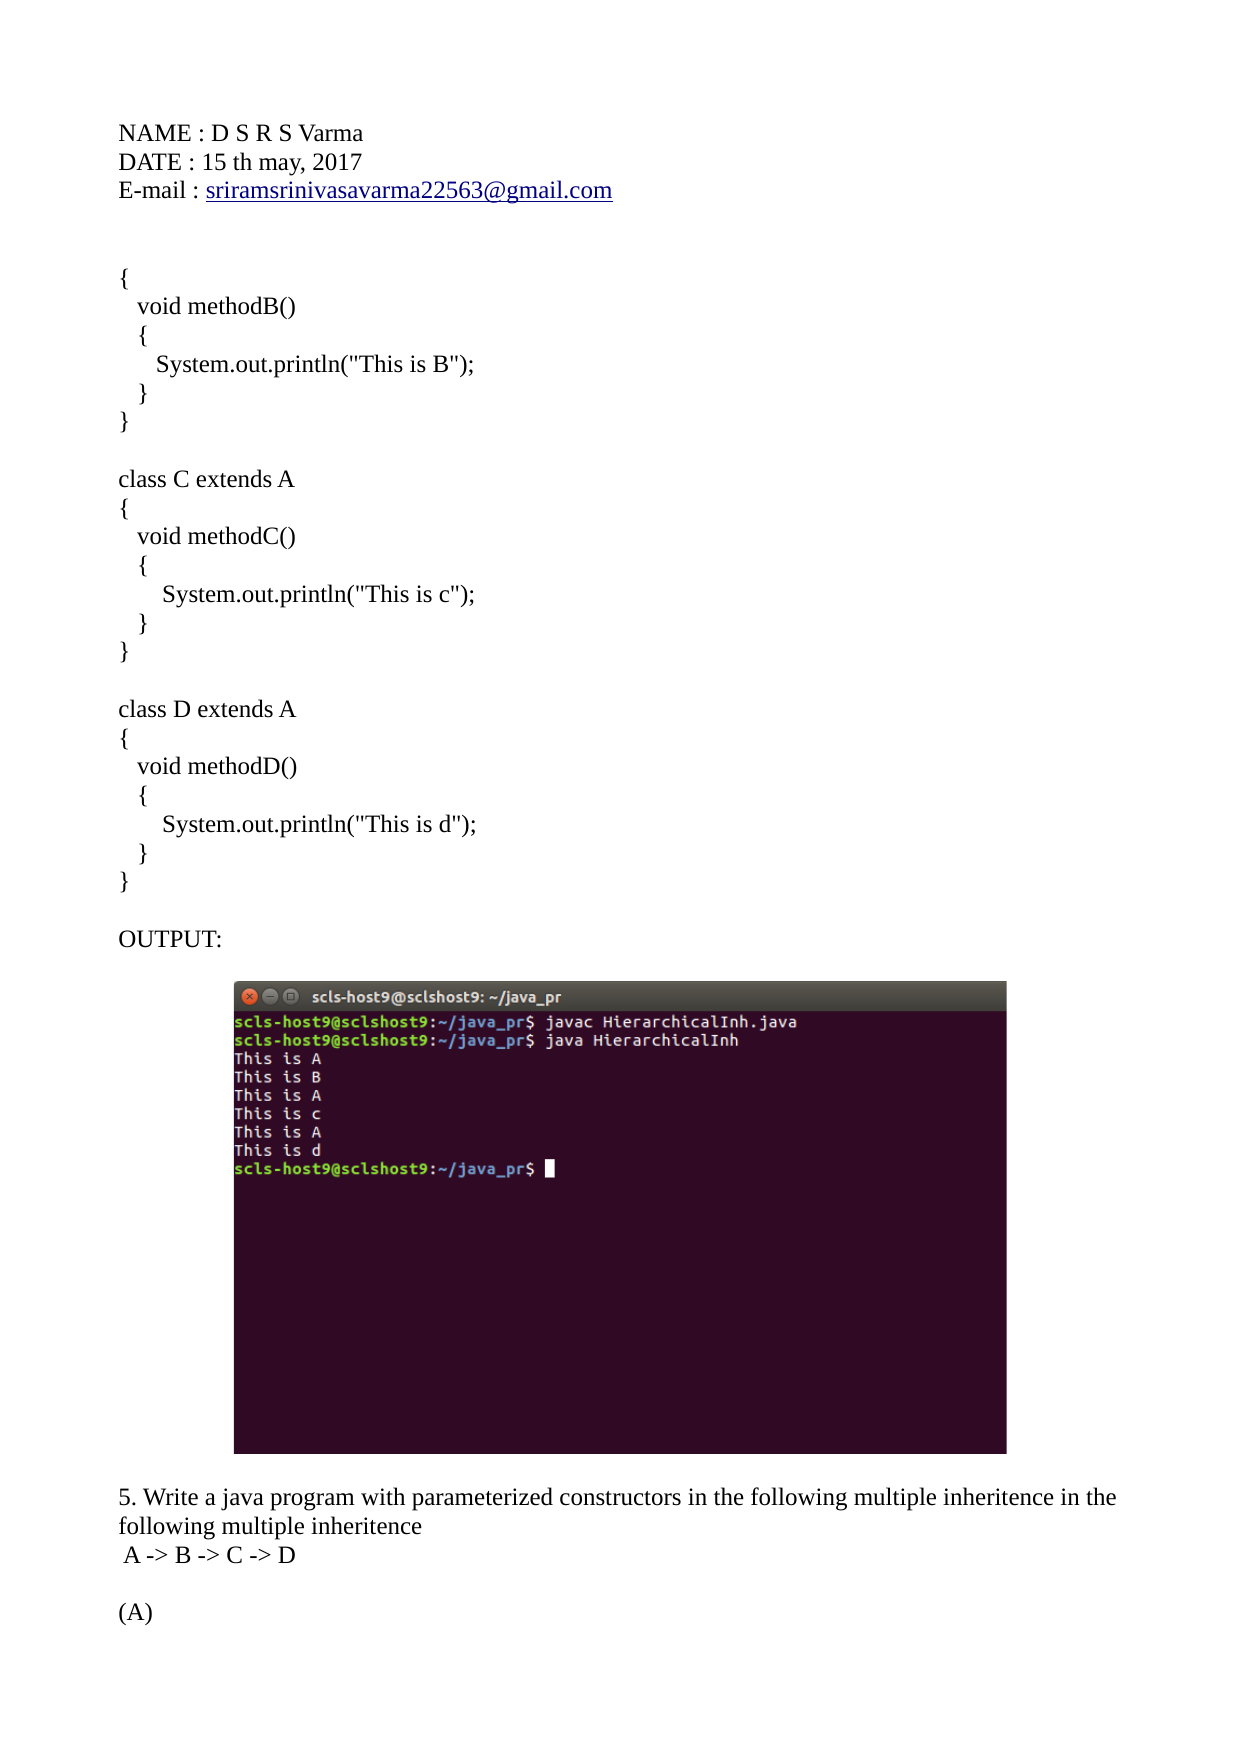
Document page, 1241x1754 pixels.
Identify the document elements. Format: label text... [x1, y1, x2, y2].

text A -> B -> C -> D [118, 1540, 1122, 1568]
text void methodD() [118, 751, 1122, 780]
text { [118, 723, 1122, 751]
text } [118, 608, 1122, 636]
text } [118, 406, 1122, 435]
text System.out.println("This is B"); [118, 349, 1122, 378]
text } [118, 838, 1122, 866]
text } [118, 866, 1122, 895]
text System.out.println("This is c"); [118, 579, 1122, 608]
text void methodB() [118, 291, 1122, 320]
text 5. Write a java program with parameterized constructors in the following multiple inheritence in the following multiple inheritence [118, 1482, 1122, 1540]
text { [118, 780, 1122, 809]
text { [118, 320, 1122, 349]
text class D extends A [118, 694, 1122, 723]
text { [118, 550, 1122, 579]
text void methodC() [118, 521, 1122, 550]
text } [118, 636, 1122, 665]
text { [118, 493, 1122, 521]
text (A) [118, 1597, 1122, 1626]
text { [118, 263, 1122, 291]
text class C extends A [118, 464, 1122, 493]
text OUTPUT: [118, 924, 1122, 953]
text System.out.println("This is d"); [118, 809, 1122, 838]
text } [118, 378, 1122, 406]
picture [233, 981, 1007, 1454]
